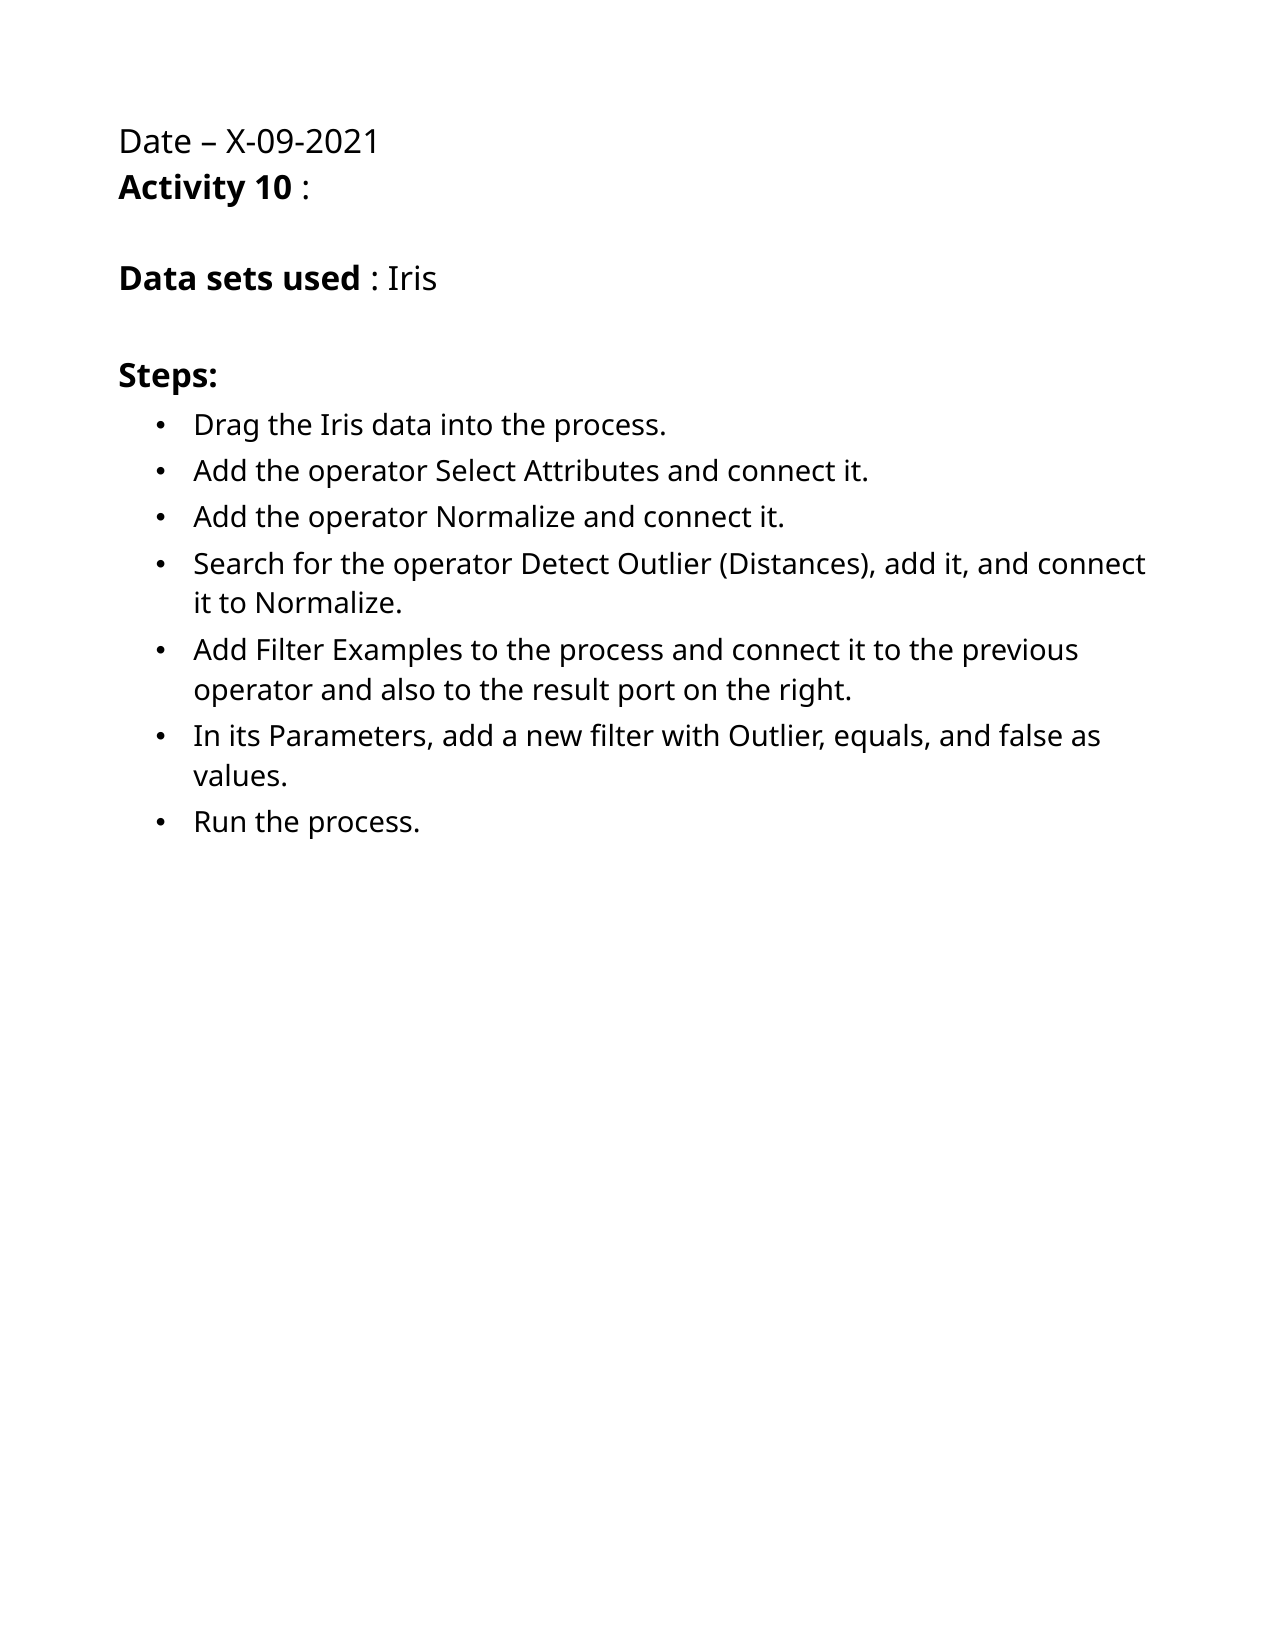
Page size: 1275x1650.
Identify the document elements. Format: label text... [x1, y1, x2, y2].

list In its Parameters, add a new filter with Outlier, equals, and false as values. [156, 715, 1157, 794]
text Data sets used : Iris [118, 254, 1157, 300]
list Drag the Iris data into the process. [156, 404, 1157, 444]
list Search for the operator Detect Outlier (Distances), add it, and connect it to Normalize. [156, 543, 1157, 622]
text Date – X-09-2021 [118, 118, 1157, 163]
text Activity 10 : [118, 163, 1157, 209]
list Add the operator Select Attributes and connect it. [156, 450, 1157, 490]
list Add Filter Examples to the process and connect it to the previous operator and also to the result port on the right. [156, 629, 1157, 708]
list Add the operator Normalize and connect it. [156, 497, 1157, 536]
text Steps: [118, 352, 1157, 397]
list Run the process. [156, 801, 1157, 841]
